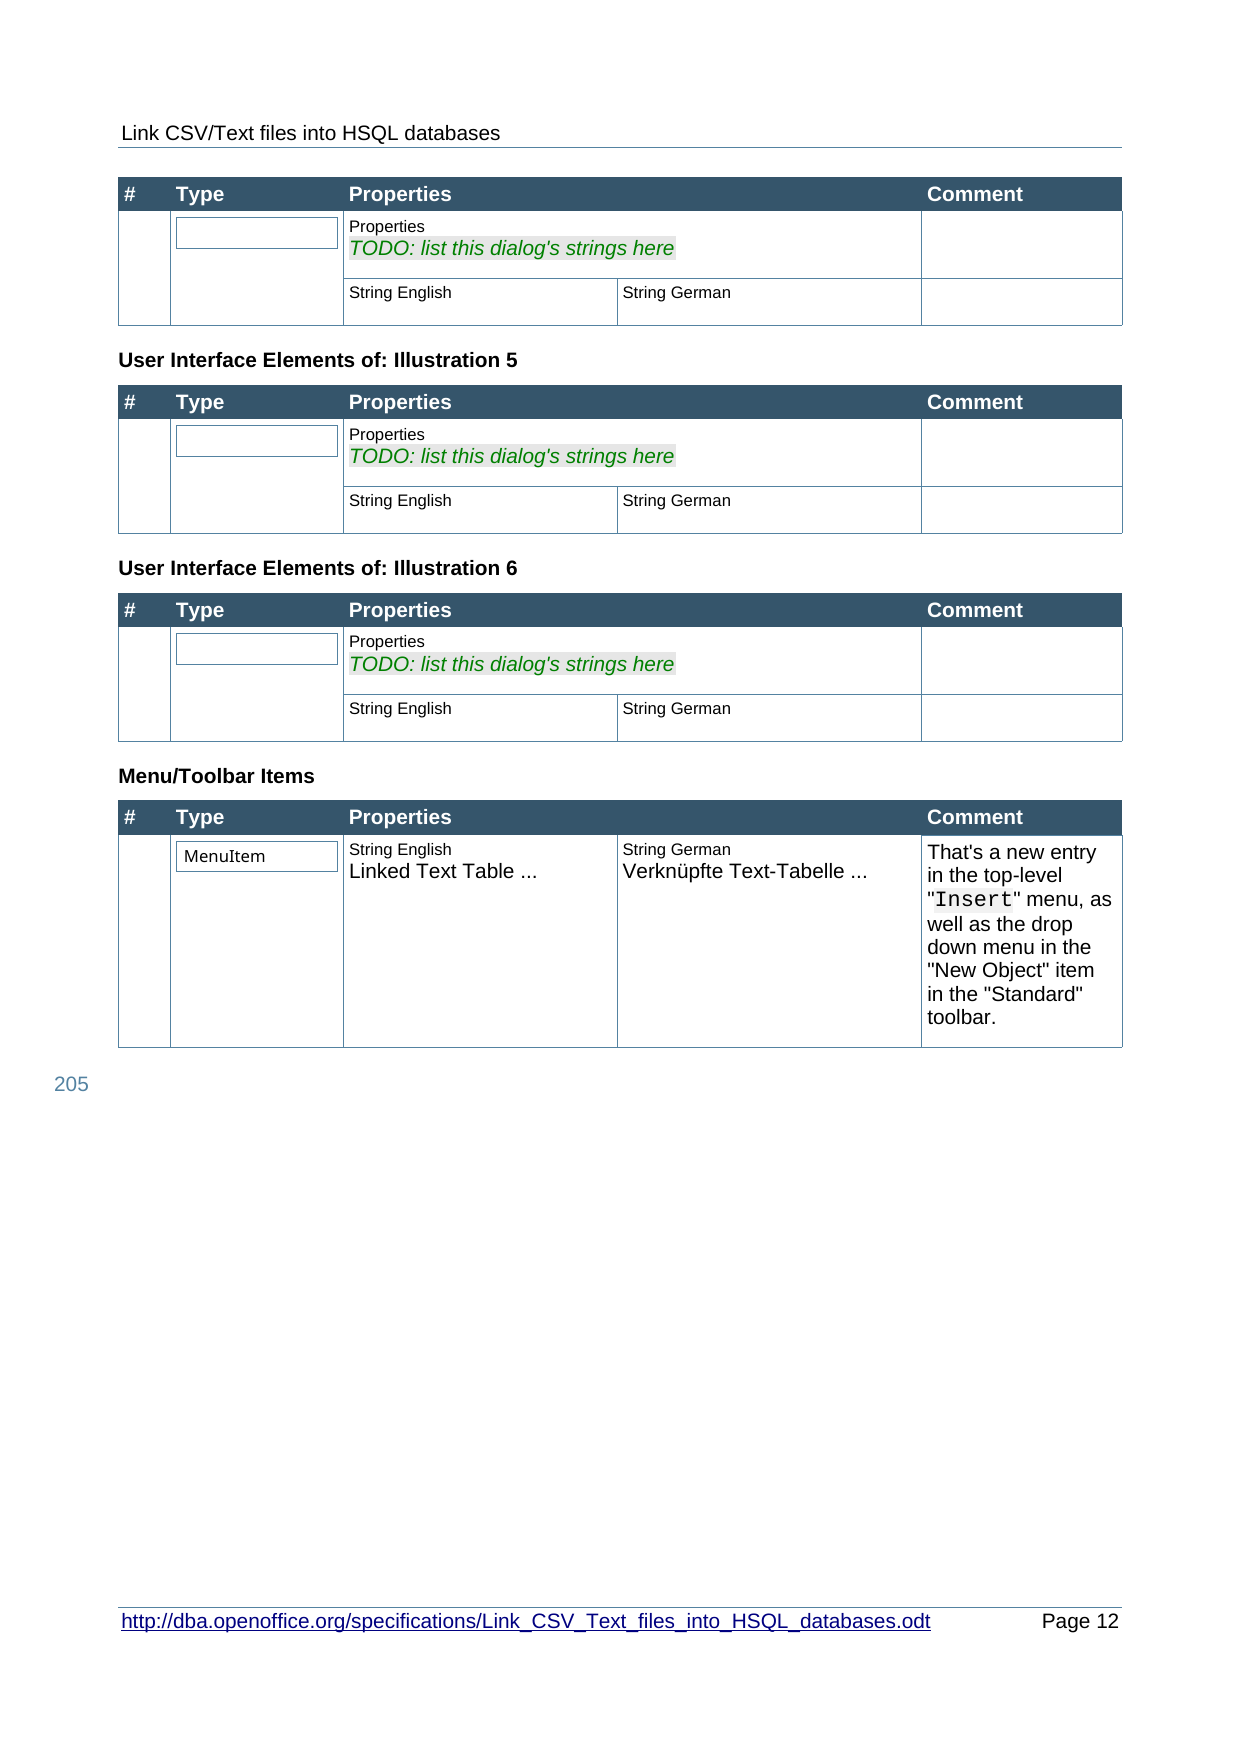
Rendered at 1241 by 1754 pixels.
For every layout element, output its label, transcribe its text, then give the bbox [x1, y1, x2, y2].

table_header # [118, 800, 170, 835]
table_cell [171, 419, 343, 533]
table_header # [118, 385, 170, 419]
table_cell <#> [119, 627, 170, 741]
table_header Properties [343, 385, 921, 419]
table_cell <#> [119, 419, 170, 533]
table_header Comment [921, 177, 1122, 211]
table_header Type [170, 593, 343, 627]
table_header Properties TODO: list this dialog's strings here [344, 419, 921, 486]
table_cell [171, 627, 343, 741]
table_cell String English [344, 695, 617, 741]
table_header [922, 211, 1122, 278]
table_cell <#> [119, 211, 170, 325]
table_header Type [170, 800, 343, 835]
table_cell String German Verknüpfte Text-Tabelle ... [618, 835, 921, 1047]
table_header Properties TODO: list this dialog's strings here [344, 627, 921, 694]
table_cell <#> [119, 835, 170, 1047]
table_header [922, 419, 1122, 486]
table_header Comment [921, 593, 1122, 627]
table_header Properties [343, 593, 921, 627]
table_header Type [170, 385, 343, 419]
table_cell String German [618, 487, 921, 533]
table_header Comment [921, 385, 1122, 419]
table_cell [171, 211, 343, 325]
table_cell [922, 695, 1122, 741]
table_header Comment [921, 800, 1122, 835]
table_cell String German [618, 279, 921, 325]
table_header Properties [343, 800, 921, 835]
table_cell String English [344, 487, 617, 533]
table_cell String English [344, 279, 617, 325]
table_header Properties TODO: list this dialog's strings here [344, 211, 921, 278]
text Menu/Toolbar Items [118, 764, 1122, 788]
text User Interface Elements of: Illustration 6 [118, 557, 1122, 580]
table_cell [922, 487, 1122, 533]
table_cell String German [618, 695, 921, 741]
table_cell That's a new entry in the top-level "Insert" menu, as well as the drop down menu in the "New Object" item in the "Standard" toolbar. [922, 836, 1122, 1047]
table_header Type [170, 177, 343, 211]
table_header Properties [343, 177, 921, 211]
table_cell [922, 279, 1122, 325]
table_header [922, 627, 1122, 694]
text User Interface Elements of: Illustration 5 [118, 349, 1122, 372]
table_header # [118, 177, 170, 211]
table_cell String English Linked Text Table ... [344, 835, 617, 1047]
table_header # [118, 593, 170, 627]
table_cell [171, 835, 343, 1047]
